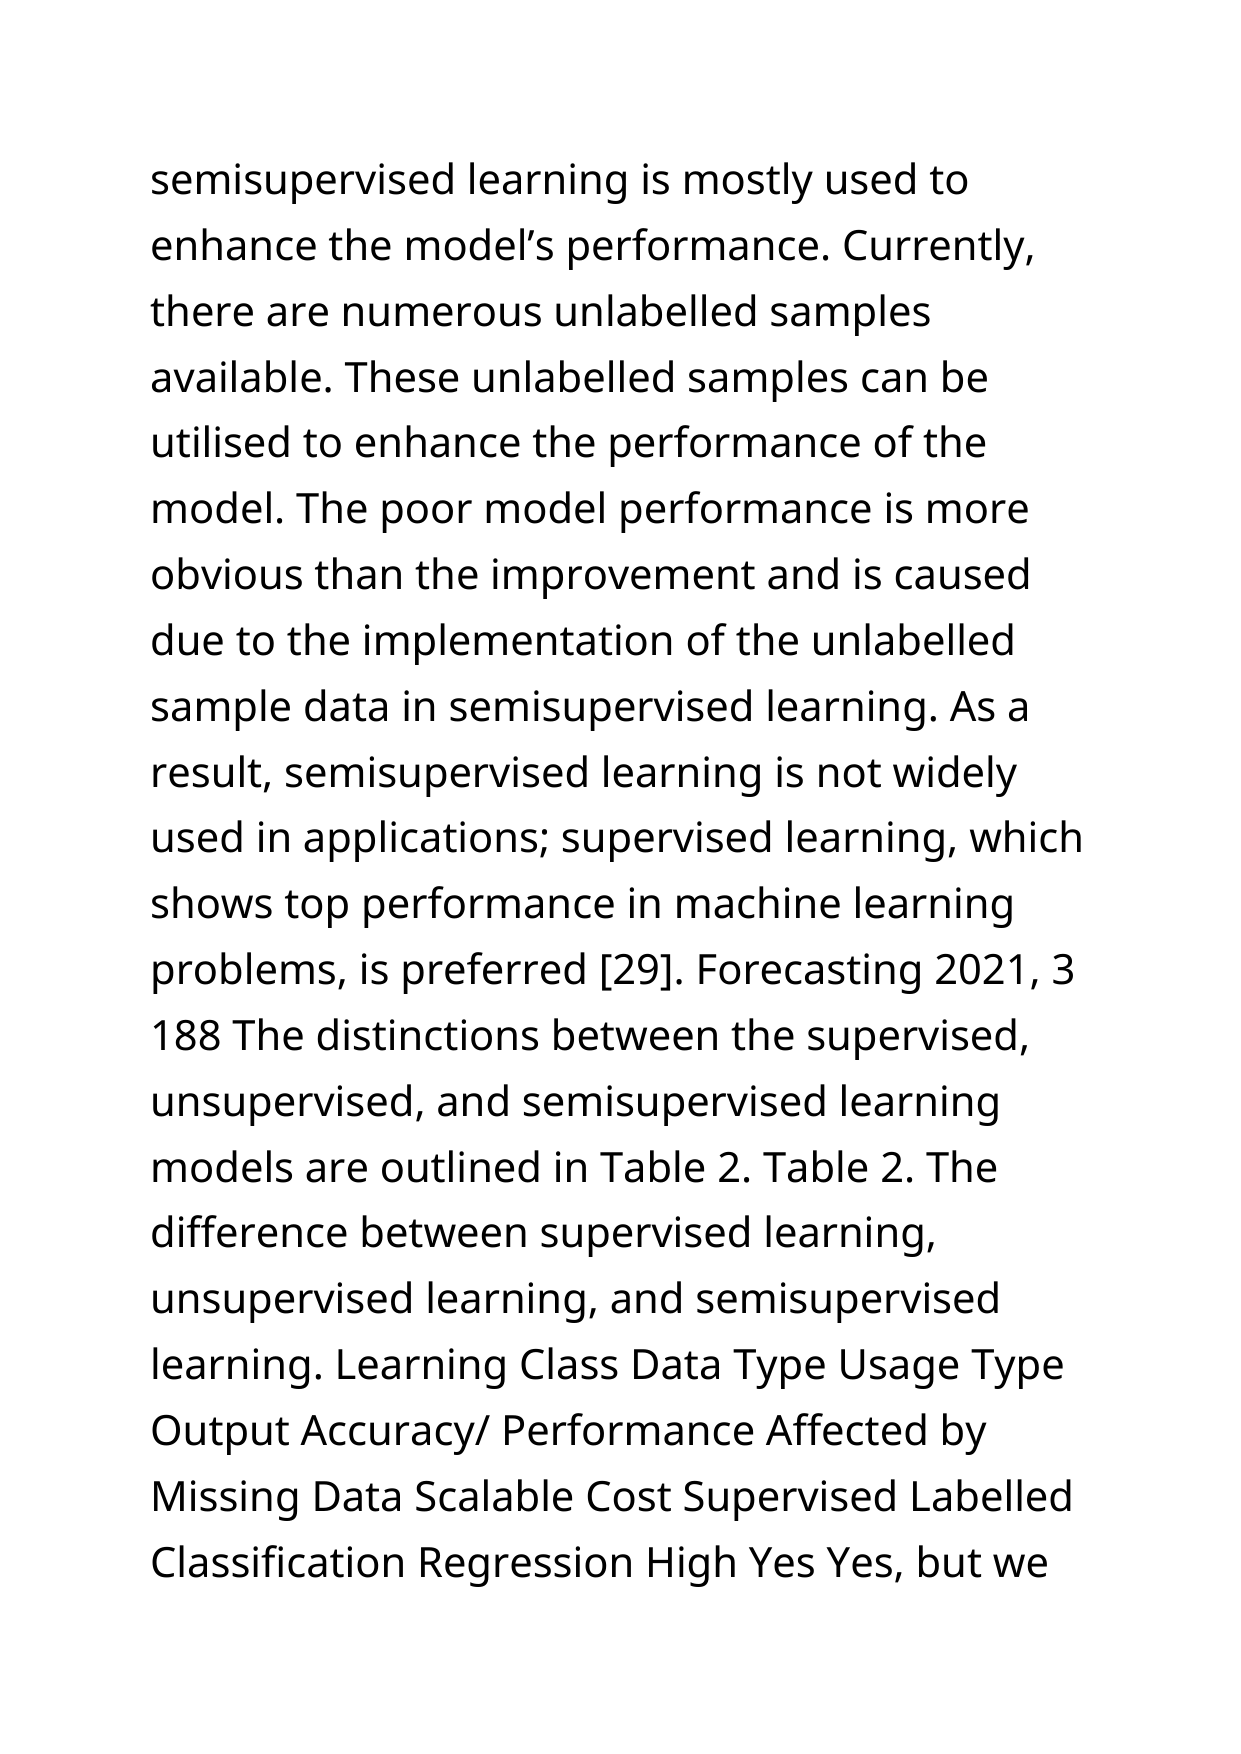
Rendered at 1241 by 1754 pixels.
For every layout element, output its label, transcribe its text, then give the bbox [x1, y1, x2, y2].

text semisupervised learning is mostly used to enhance the model’s performance. Currently, there are numerous unlabelled samples available. These unlabelled samples can be utilised to enhance the performance of the model. The poor model performance is more obvious than the improvement and is caused due to the implementation of the unlabelled sample data in semisupervised learning. As a result, semisupervised learning is not widely used in applications; supervised learning, which shows top performance in machine learning problems, is preferred [29]. Forecasting 2021, 3 188 The distinctions between the supervised, unsupervised, and semisupervised learning models are outlined in Table 2. Table 2. The difference between supervised learning, unsupervised learning, and semisupervised learning. Learning Class Data Type Usage Type Output Accuracy/ Performance Affected by Missing Data Scalable Cost Supervised Labelled Classification Regression High Yes Yes, but we [150, 150, 1090, 1589]
